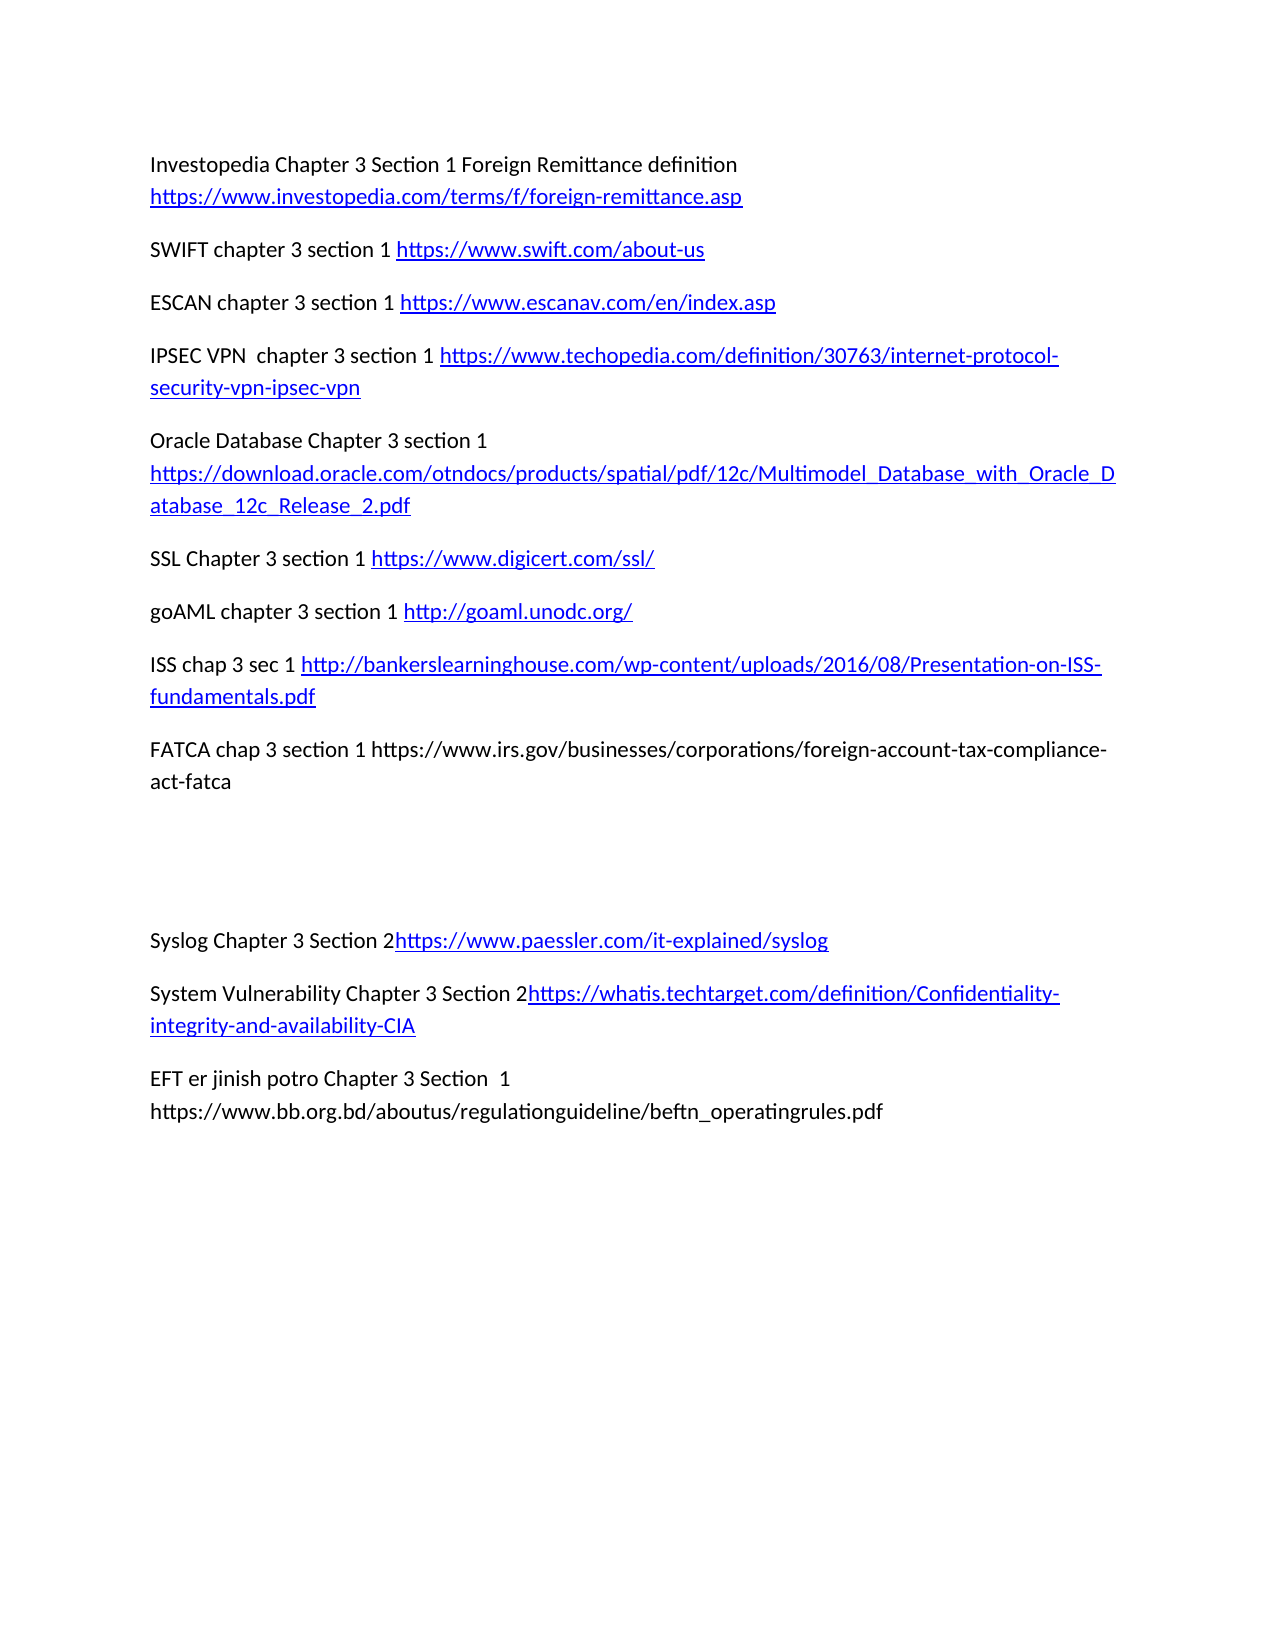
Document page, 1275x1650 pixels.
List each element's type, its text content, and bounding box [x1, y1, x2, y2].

text goAML chapter 3 section 1 http://goaml.unodc.org/ [150, 597, 1125, 625]
text ESCAN chapter 3 section 1 https://www.escanav.com/en/index.asp [150, 288, 1125, 316]
text SWIFT chapter 3 section 1 https://www.swift.com/about-us [150, 235, 1125, 263]
text SSL Chapter 3 section 1 https://www.digicert.com/ssl/ [150, 544, 1125, 572]
text Oracle Database Chapter 3 section 1 https://download.oracle.com/otndocs/products/spatial/pdf/12c/Multimodel_Database_with_Oracle_Database_12c_Release_2.pdf [150, 426, 1125, 519]
text ISS chap 3 sec 1 http://bankerslearninghouse.com/wp-content/uploads/2016/08/Presentation-on-ISS-fundamentals.pdf [150, 650, 1125, 710]
text IPSEC VPN chapter 3 section 1 https://www.techopedia.com/definition/30763/internet-protocol-security-vpn-ipsec-vpn [150, 341, 1125, 401]
text FATCA chap 3 section 1 https://www.irs.gov/businesses/corporations/foreign-account-tax-compliance-act-fatca [150, 735, 1125, 795]
text Investopedia Chapter 3 Section 1 Foreign Remittance definition https://www.investopedia.com/terms/f/foreign-remittance.asp [150, 150, 1125, 210]
text System Vulnerability Chapter 3 Section 2https://whatis.techtarget.com/definition/Confidentiality-integrity-and-availability-CIA [150, 979, 1125, 1039]
text EFT er jinish potro Chapter 3 Section 1 https://www.bb.org.bd/aboutus/regulationguideline/beftn_operatingrules.pdf [150, 1064, 1125, 1125]
text Syslog Chapter 3 Section 2https://www.paessler.com/it-explained/syslog [150, 926, 1125, 954]
